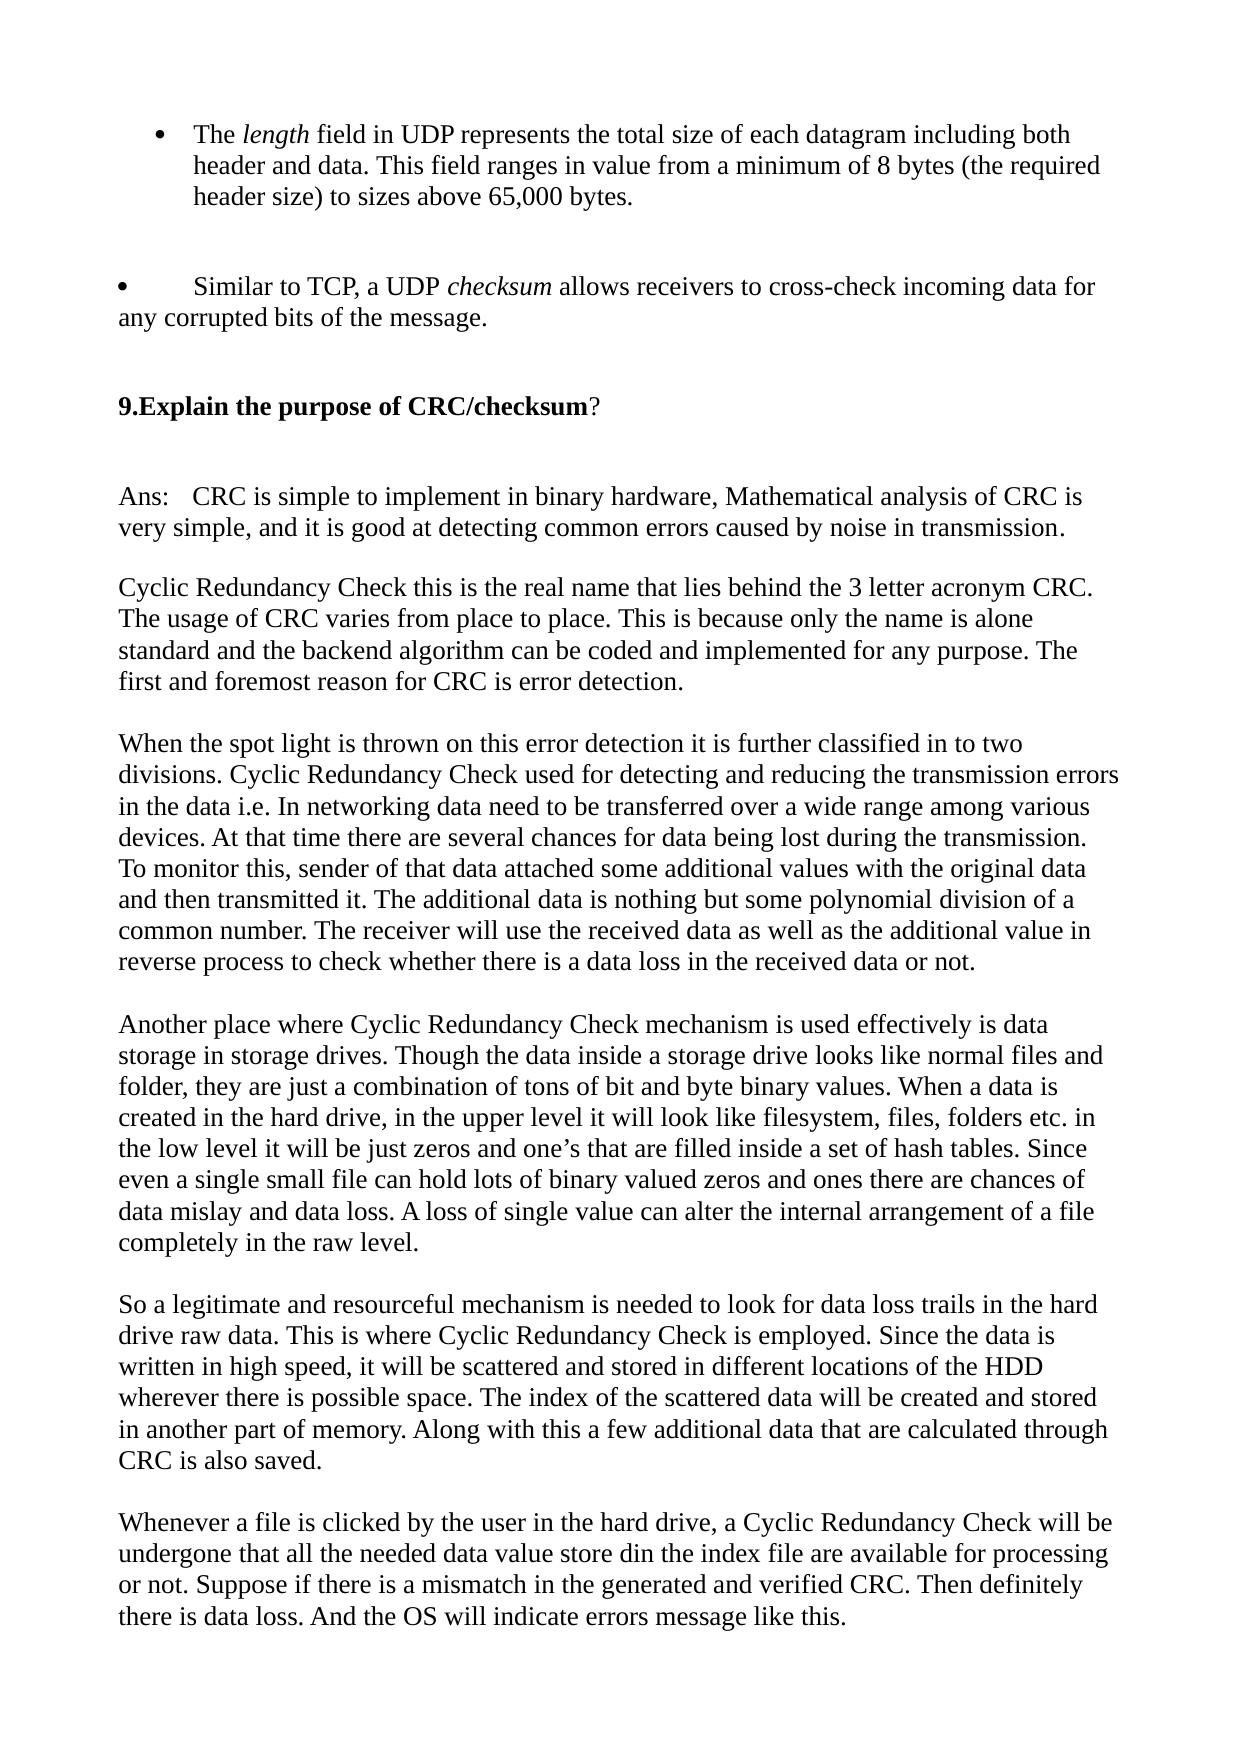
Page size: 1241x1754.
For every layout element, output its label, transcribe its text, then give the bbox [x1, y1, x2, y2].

text Another place where Cyclic Redundancy Check mechanism is used effectively is data storage in storage drives. Though the data inside a storage drive looks like normal files and folder, they are just a combination of tons of bit and byte binary values. When a data is created in the hard drive, in the upper level it will look like filesystem, files, folders etc. in the low level it will be just zeros and one’s that are filled inside a set of hash tables. Since even a single small file can hold lots of binary valued zeros and ones there are chances of data mislay and data loss. A loss of single value can alter the internal arrangement of a file completely in the raw level. [118, 1008, 1122, 1257]
list Similar to TCP, a UDP checksum allows receivers to cross-check incoming data for any corrupted bits of the message. [118, 270, 1122, 332]
list The length field in UDP represents the total size of each datagram including both header and data. This field ranges in value from a minimum of 8 bytes (the required header size) to sizes above 65,000 bytes. [156, 118, 1122, 212]
text Cyclic Redundancy Check this is the real name that lies behind the 3 letter acronym CRC. The usage of CRC varies from place to place. This is because only the name is alone standard and the backend algorithm can be coded and implemented for any purpose. The first and foremost reason for CRC is error detection. [118, 571, 1122, 696]
text So a legitimate and resourceful mechanism is needed to look for data loss trails in the hard drive raw data. This is where Cyclic Redundancy Check is employed. Since the data is written in high speed, it will be scattered and stored in different locations of the HDD wherever there is possible space. The index of the scattered data will be created and stored in another part of memory. Along with this a few additional data that are calculated through CRC is also saved. [118, 1288, 1122, 1475]
text Whenever a file is clicked by the user in the hard drive, a Cyclic Redundancy Check will be undergone that all the needed data value store din the index file are available for processing or not. Suppose if there is a mismatch in the generated and verified CRC. Then definitely there is data loss. And the OS will indicate errors message like this. [118, 1506, 1122, 1631]
text When the spot light is thrown on this error detection it is further classified in to two divisions. Cyclic Redundancy Check used for detecting and reducing the transmission errors in the data i.e. In networking data need to be transferred over a wide range among various devices. At that time there are several chances for data being lost during the transmission. To monitor this, sender of that data attached some additional values with the original data and then transmitted it. The additional data is nothing but some polynomial division of a common number. The receiver will use the received data as well as the additional value in reverse process to check whether there is a data loss in the received data or not. [118, 727, 1122, 976]
text Ans: CRC is simple to implement in binary hardware, Mathematical analysis of CRC is very simple, and it is good at detecting common errors caused by noise in transmission. [118, 480, 1122, 542]
text 9.Explain the purpose of CRC/checksum? [118, 391, 1122, 422]
